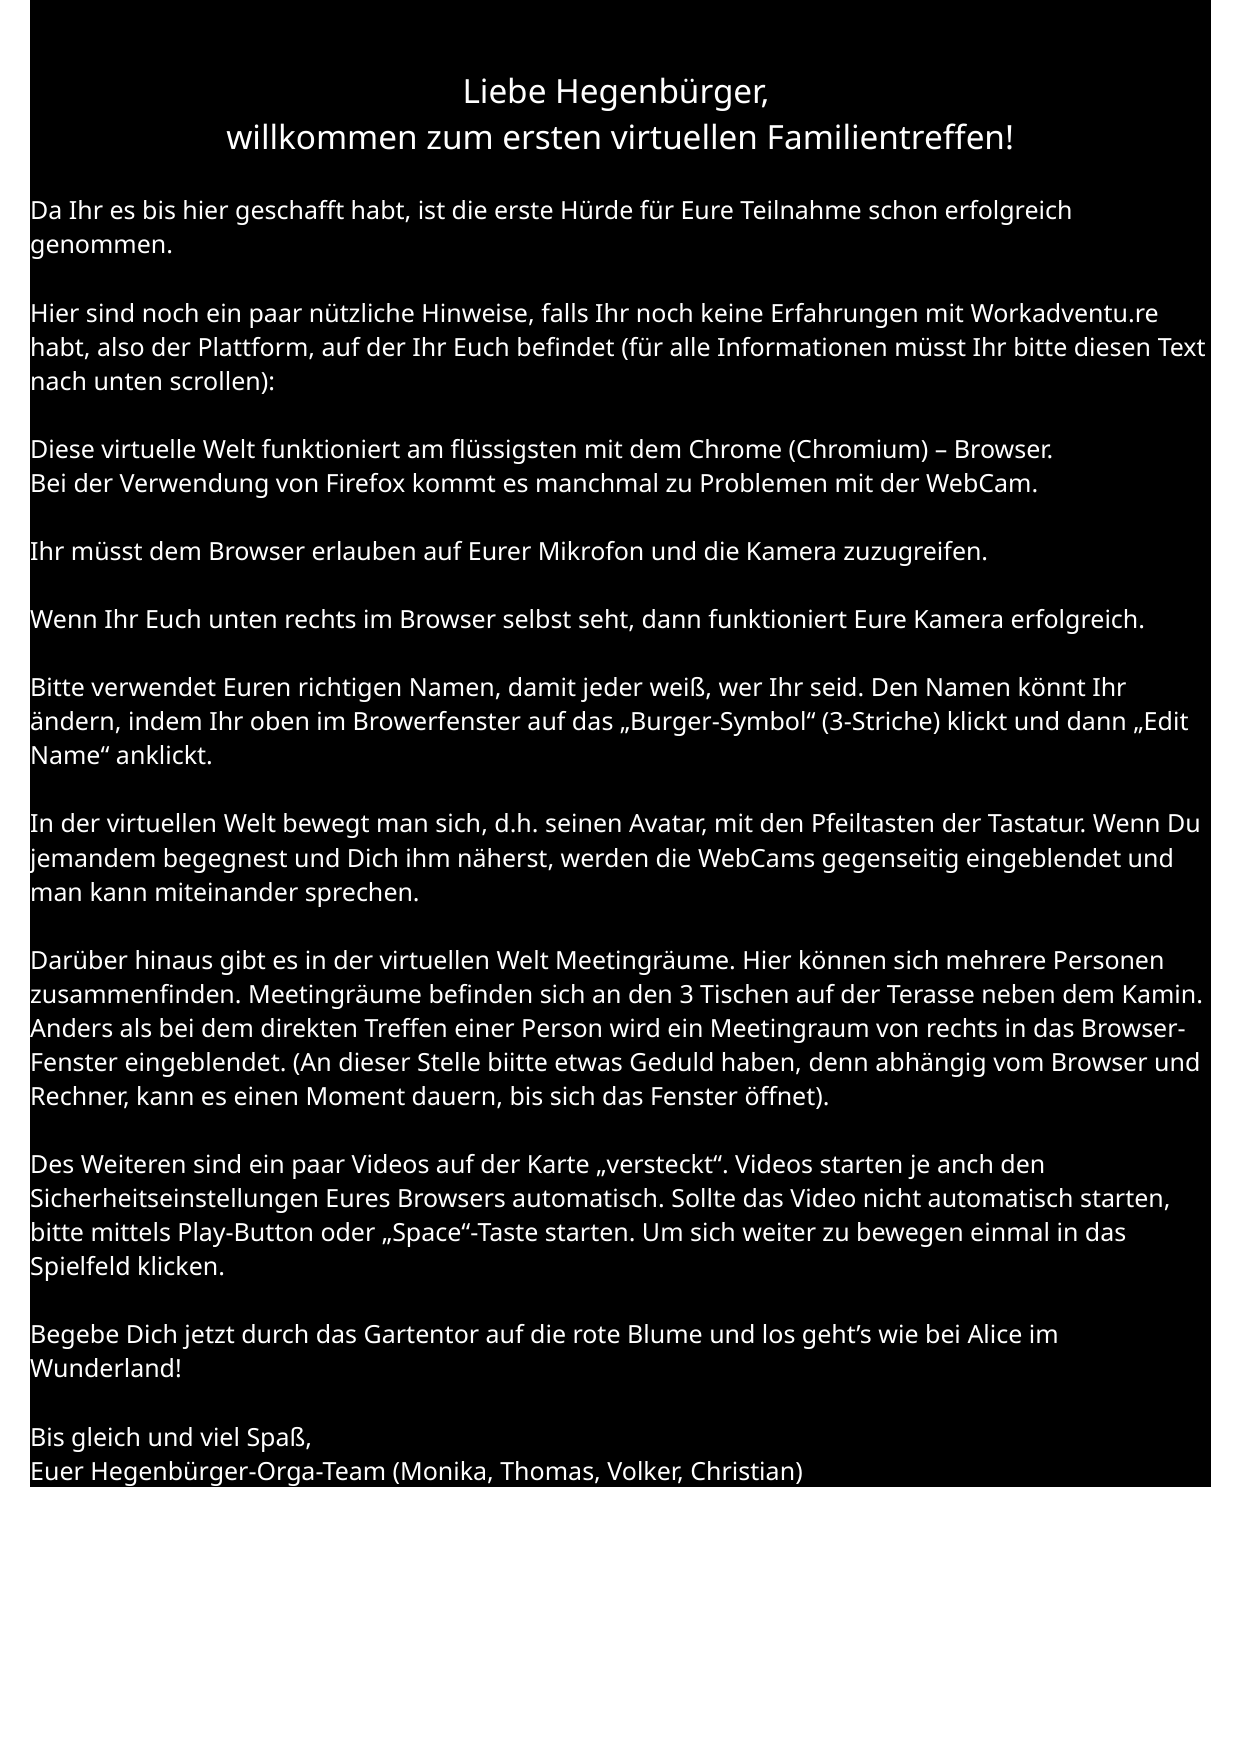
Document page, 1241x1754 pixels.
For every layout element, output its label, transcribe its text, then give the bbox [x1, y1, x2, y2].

text Da Ihr es bis hier geschafft habt, ist die erste Hürde für Eure Teilnahme schon erfolgreich genommen. [30, 193, 1211, 261]
text Diese virtuelle Welt funktioniert am flüssigsten mit dem Chrome (Chromium) – Browser. [30, 431, 1211, 466]
text Des Weiteren sind ein paar Videos auf der Karte „versteckt“. Videos starten je anch den Sicherheitseinstellungen Eures Browsers automatisch. Sollte das Video nicht automatisch starten, bitte mittels Play-Button oder „Space“-Taste starten. Um sich weiter zu bewegen einmal in das Spielfeld klicken. [30, 1147, 1211, 1283]
text Begebe Dich jetzt durch das Gartentor auf die rote Blume und los geht’s wie bei Alice im Wunderland! [30, 1317, 1211, 1385]
text Bitte verwendet Euren richtigen Namen, damit jeder weiß, wer Ihr seid. Den Namen könnt Ihr ändern, indem Ihr oben im Browerfenster auf das „Burger-Symbol“ (3-Striche) klickt und dann „Edit Name“ anklickt. [30, 670, 1211, 772]
text Liebe Hegenbürger, [30, 68, 1211, 113]
text Ihr müsst dem Browser erlauben auf Eurer Mikrofon und die Kamera zuzugreifen. [30, 534, 1211, 568]
text willkommen zum ersten virtuellen Familientreffen! [30, 113, 1211, 159]
text Bei der Verwendung von Firefox kommt es manchmal zu Problemen mit der WebCam. [30, 466, 1211, 499]
text In der virtuellen Welt bewegt man sich, d.h. seinen Avatar, mit den Pfeiltasten der Tastatur. Wenn Du jemandem begegnest und Dich ihm näherst, werden die WebCams gegenseitig eingeblendet und man kann miteinander sprechen. [30, 806, 1211, 908]
text Wenn Ihr Euch unten rechts im Browser selbst seht, dann funktioniert Eure Kamera erfolgreich. [30, 602, 1211, 636]
text Darüber hinaus gibt es in der virtuellen Welt Meetingräume. Hier können sich mehrere Personen zusammenfinden. Meetingräume befinden sich an den 3 Tischen auf der Terasse neben dem Kamin. Anders als bei dem direkten Treffen einer Person wird ein Meetingraum von rechts in das Browser-Fenster eingeblendet. (An dieser Stelle biitte etwas Geduld haben, denn abhängig vom Browser und Rechner, kann es einen Moment dauern, bis sich das Fenster öffnet). [30, 942, 1211, 1113]
text Bis gleich und viel Spaß, [30, 1419, 1211, 1453]
text Euer Hegenbürger-Orga-Team (Monika, Thomas, Volker, Christian) [30, 1453, 1211, 1487]
text Hier sind noch ein paar nützliche Hinweise, falls Ihr noch keine Erfahrungen mit Workadventu.re habt, also der Plattform, auf der Ihr Euch befindet (für alle Informationen müsst Ihr bitte diesen Text nach unten scrollen): [30, 295, 1211, 397]
